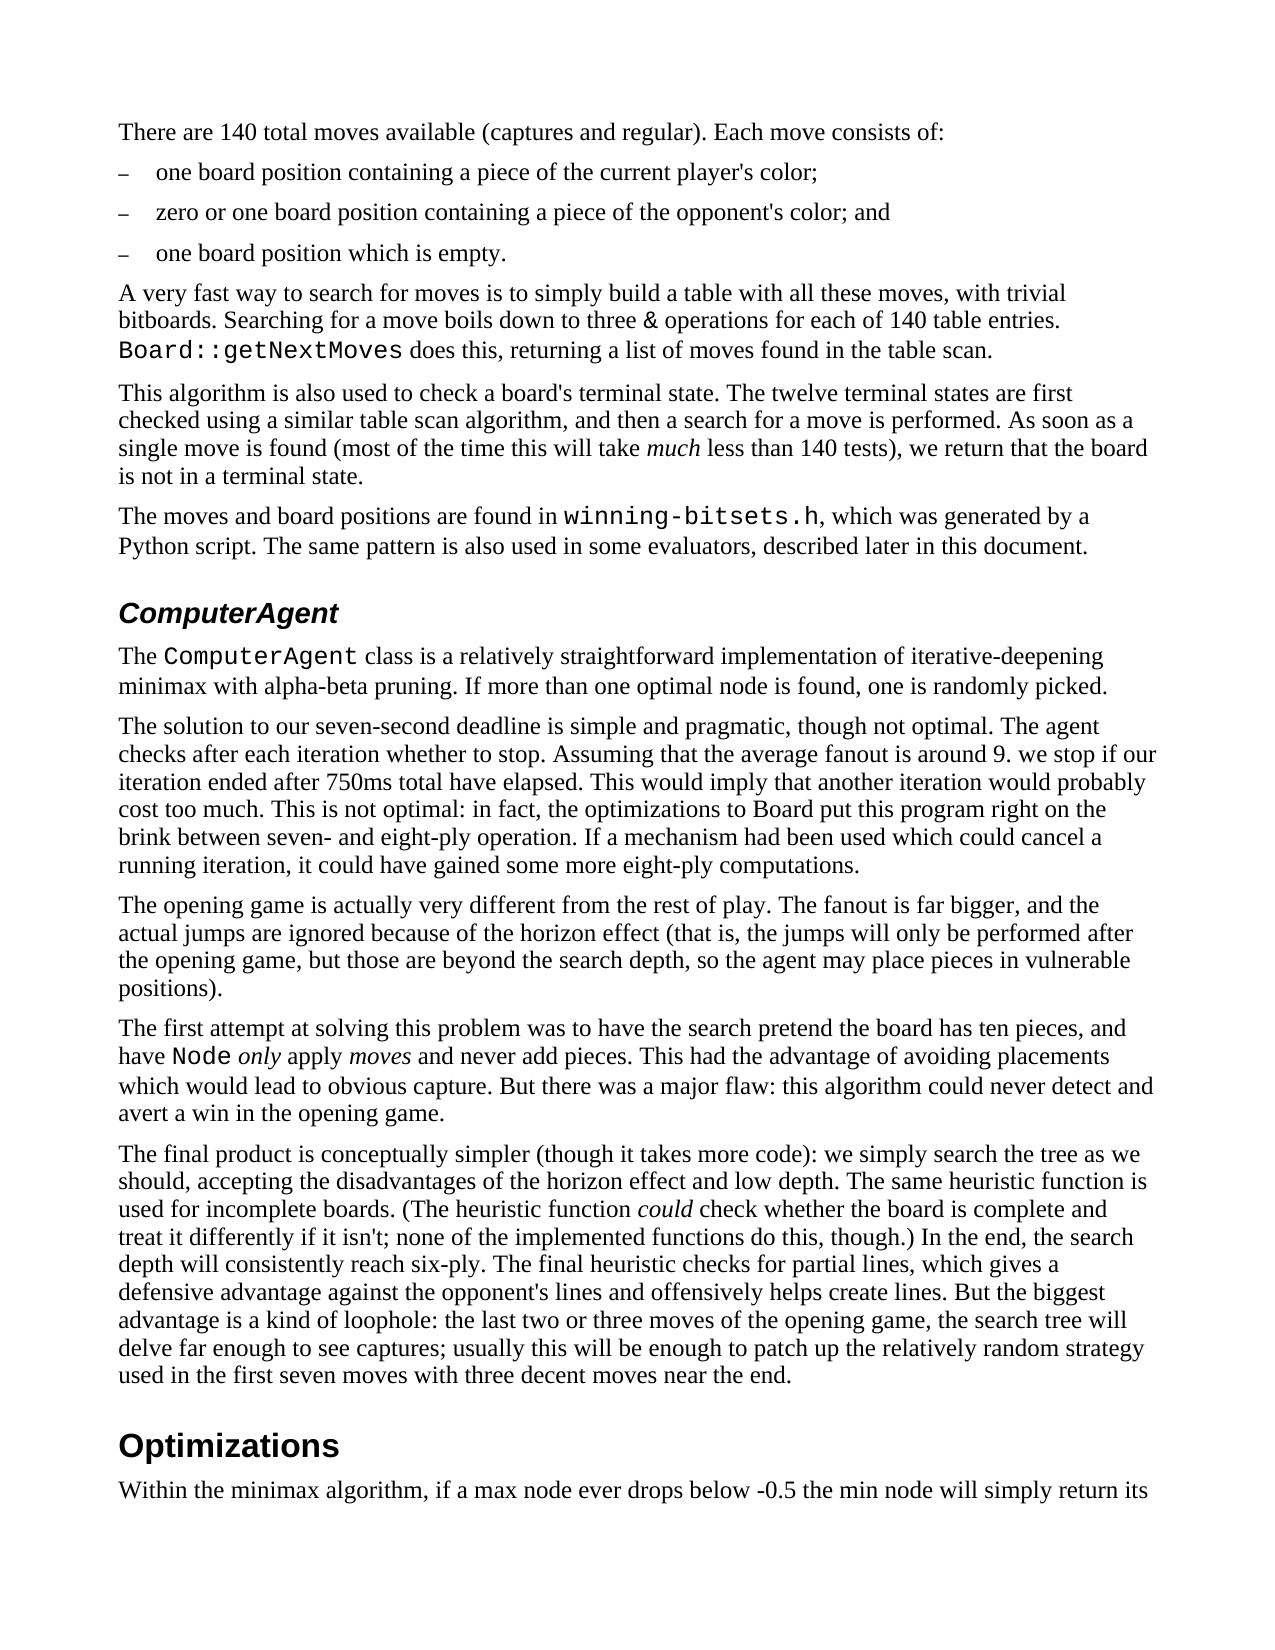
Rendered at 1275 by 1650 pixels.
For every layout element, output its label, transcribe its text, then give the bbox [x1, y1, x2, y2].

text A very fast way to search for moves is to simply build a table with all these moves, with trivial bitboards. Searching for a move boils down to three & operations for each of 140 table entries. Board::getNextMoves does this, returning a list of moves found in the table scan. [118, 279, 1157, 366]
list one board position which is empty. [118, 239, 1157, 266]
text This algorithm is also used to check a board's terminal state. The twelve terminal states are first checked using a similar table scan algorithm, and then a search for a move is performed. As soon as a single move is found (most of the time this will take much less than 140 tests), we return that the board is not in a terminal state. [118, 379, 1157, 489]
text There are 140 total moves available (captures and regular). Each move consists of: [118, 118, 1157, 146]
text The moves and board positions are found in winning-bitsets.h, which was generated by a Python script. The same pattern is also used in some evaluators, described later in this document. [118, 502, 1157, 559]
list one board position containing a piece of the current player's color; [118, 158, 1157, 186]
subtitle ComputerAgent [118, 597, 1157, 630]
text Within the minimax algorithm, if a max node ever drops below -0.5 the min node will simply return its [118, 1477, 1157, 1504]
text The first attempt at solving this problem was to have the search pretend the board has ten pieces, and have Node only apply moves and never add pieces. This had the advantage of avoiding placements which would lead to obvious capture. But there was a major flaw: this algorithm could never detect and avert a win in the opening game. [118, 1014, 1157, 1127]
text The solution to our seven-second deadline is simple and pragmatic, though not optimal. The agent checks after each iteration whether to stop. Assuming that the average fanout is around 9. we stop if our iteration ended after 750ms total have elapsed. This would imply that another iteration would probably cost too much. This is not optimal: in fact, the optimizations to Board put this program right on the brink between seven- and eight-ply operation. If a mechanism had been used which could cancel a running iteration, it could have gained some more eight-ply computations. [118, 712, 1157, 878]
text The ComputerAgent class is a relatively straightforward implementation of iterative-deepening minimax with alpha-beta pruning. If more than one optimal node is found, one is randomly picked. [118, 642, 1157, 700]
list zero or one board position containing a piece of the opponent's color; and [118, 198, 1157, 226]
subtitle Optimizations [118, 1427, 1157, 1464]
text The final product is conceptually simpler (though it takes more code): we simply search the tree as we should, accepting the disadvantages of the horizon effect and low depth. The same heuristic function is used for incomplete boards. (The heuristic function could check whether the board is complete and treat it differently if it isn't; none of the implemented functions do this, though.) In the end, the search depth will consistently reach six-ply. The final heuristic checks for partial lines, which gives a defensive advantage against the opponent's lines and offensively helps create lines. But the biggest advantage is a kind of loophole: the last two or three moves of the opening game, the search tree will delve far enough to see captures; usually this will be enough to patch up the relatively random strategy used in the first seven moves with three decent moves near the end. [118, 1140, 1157, 1389]
text The opening game is actually very different from the rest of play. The fanout is far bigger, and the actual jumps are ignored because of the horizon effect (that is, the jumps will only be performed after the opening game, but those are beyond the search depth, so the agent may place pieces in vulnerable positions). [118, 891, 1157, 1002]
